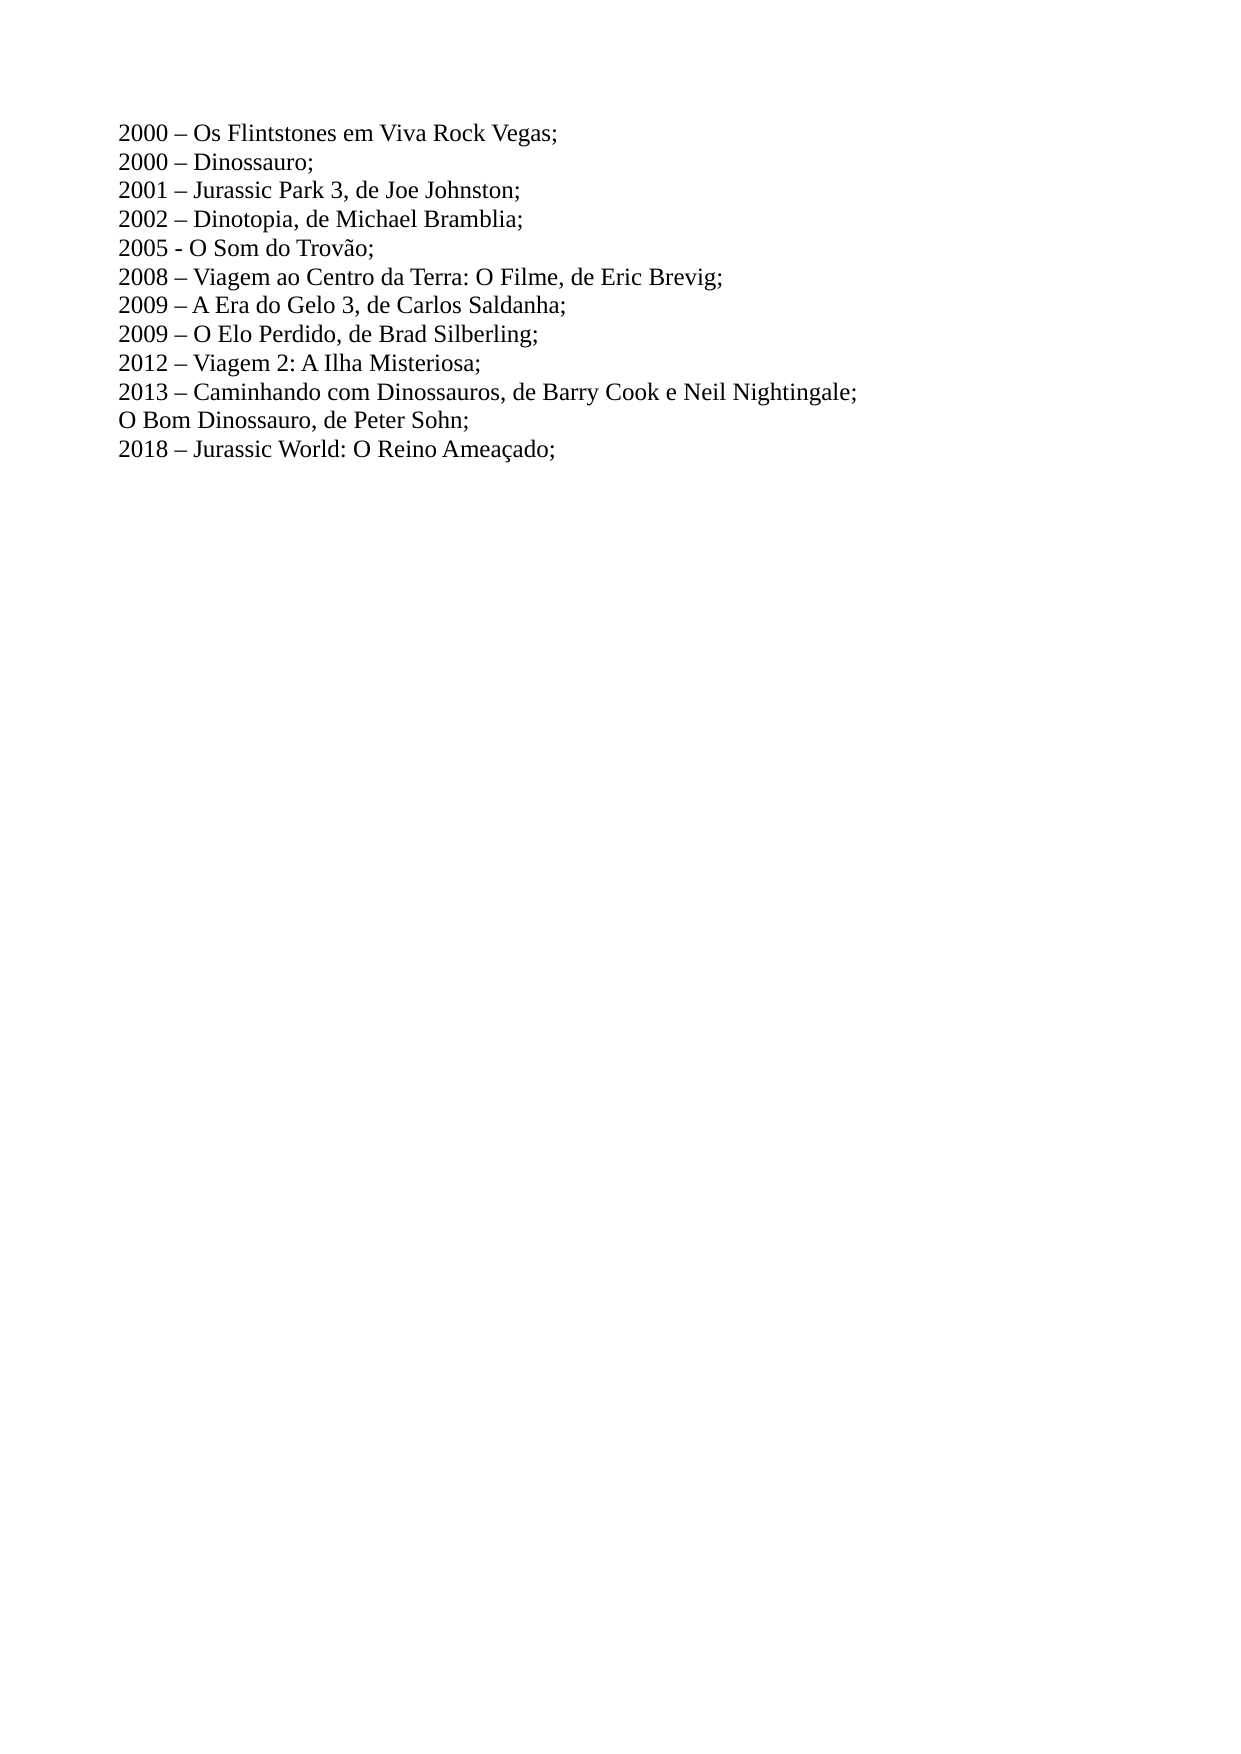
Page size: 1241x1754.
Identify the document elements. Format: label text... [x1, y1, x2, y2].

text 2008 – Viagem ao Centro da Terra: O Filme, de Eric Brevig; [118, 262, 1122, 291]
text 2012 – Viagem 2: A Ilha Misteriosa; [118, 348, 1122, 377]
text 2000 – Dinossauro; [118, 147, 1122, 176]
text 2013 – Caminhando com Dinossauros, de Barry Cook e Neil Nightingale; [118, 377, 1122, 406]
text 2001 – Jurassic Park 3, de Joe Johnston; [118, 176, 1122, 204]
text 2002 – Dinotopia, de Michael Bramblia; [118, 204, 1122, 233]
text 2005 - O Som do Trovão; [118, 233, 1122, 262]
text 2009 – A Era do Gelo 3, de Carlos Saldanha; [118, 291, 1122, 319]
text 2009 – O Elo Perdido, de Brad Silberling; [118, 319, 1122, 348]
text 2018 – Jurassic World: O Reino Ameaçado; [118, 434, 1122, 463]
text 2000 – Os Flintstones em Viva Rock Vegas; [118, 118, 1122, 147]
text O Bom Dinossauro, de Peter Sohn; [118, 406, 1122, 434]
